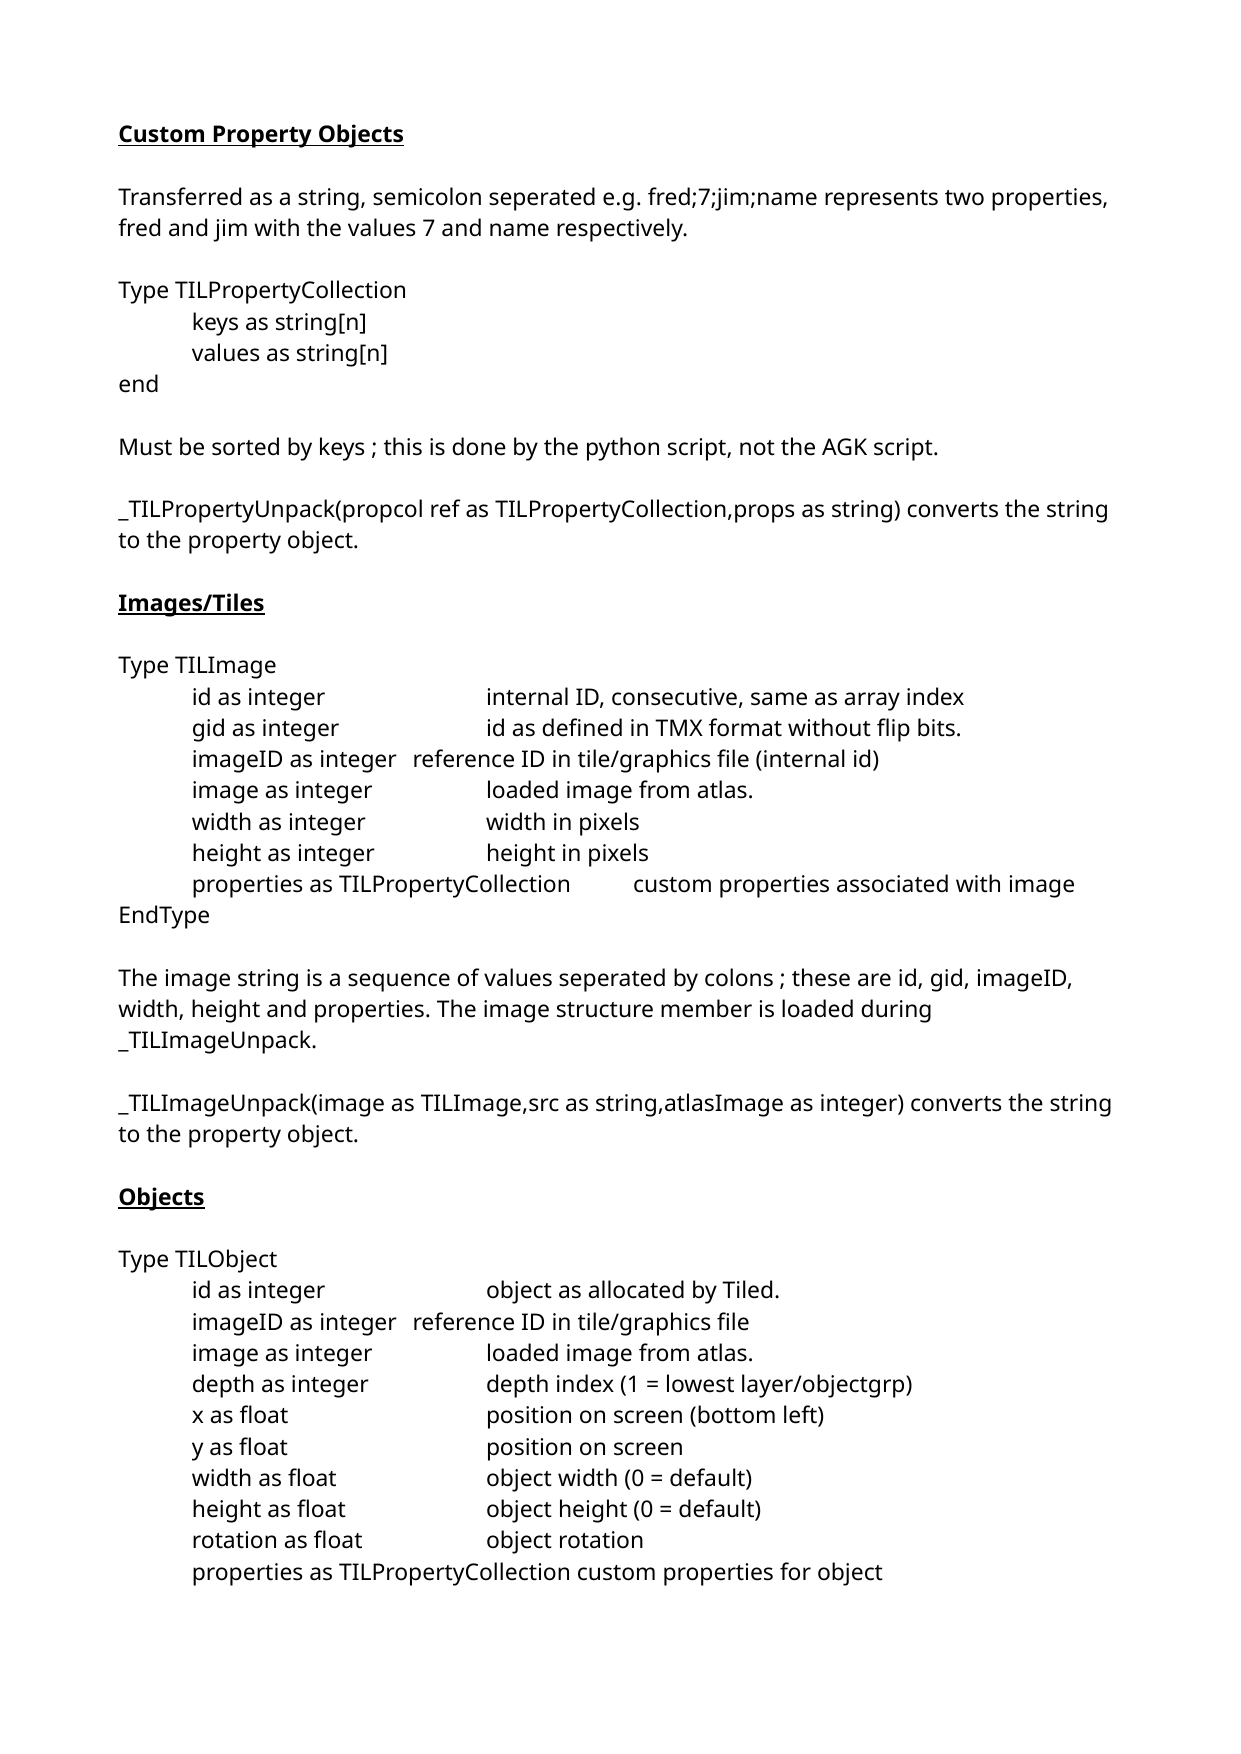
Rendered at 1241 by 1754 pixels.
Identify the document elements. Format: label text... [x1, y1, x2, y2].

text Type TILPropertyCollection [118, 274, 1122, 306]
text Type TILObject [118, 1243, 1122, 1274]
text Must be sorted by keys ; this is done by the python script, not the AGK script. [118, 431, 1122, 462]
text height as integer height in pixels [118, 837, 1122, 868]
text image as integer loaded image from atlas. [118, 774, 1122, 806]
text The image string is a sequence of values seperated by colons ; these are id, gid, imageID, width, height and properties. The image structure member is loaded during _TILImageUnpack. [118, 962, 1122, 1056]
text Type TILImage [118, 649, 1122, 681]
text properties as TILPropertyCollection custom properties for object [118, 1556, 1122, 1587]
text gid as integer id as defined in TMX format without flip bits. [118, 712, 1122, 743]
text rotation as float object rotation [118, 1524, 1122, 1556]
text x as float position on screen (bottom left) [118, 1399, 1122, 1431]
text imageID as integer reference ID in tile/graphics file [118, 1306, 1122, 1337]
text EndType [118, 899, 1122, 931]
text id as integer internal ID, consecutive, same as array index [118, 681, 1122, 712]
text _TILPropertyUnpack(propcol ref as TILPropertyCollection,props as string) converts the string to the property object. [118, 493, 1122, 556]
text values as string[n] [118, 337, 1122, 368]
text image as integer loaded image from atlas. [118, 1337, 1122, 1368]
text Images/Tiles [118, 587, 1122, 618]
text keys as string[n] [118, 306, 1122, 337]
text Objects [118, 1181, 1122, 1212]
text depth as integer depth index (1 = lowest layer/objectgrp) [118, 1368, 1122, 1399]
text Transferred as a string, semicolon seperated e.g. fred;7;jim;name represents two properties, fred and jim with the values 7 and name respectively. [118, 181, 1122, 243]
text y as float position on screen [118, 1431, 1122, 1462]
text imageID as integer reference ID in tile/graphics file (internal id) [118, 743, 1122, 774]
text id as integer object as allocated by Tiled. [118, 1274, 1122, 1306]
text _TILImageUnpack(image as TILImage,src as string,atlasImage as integer) converts the string to the property object. [118, 1087, 1122, 1149]
text height as float object height (0 = default) [118, 1493, 1122, 1524]
text width as float object width (0 = default) [118, 1462, 1122, 1493]
text end [118, 368, 1122, 399]
text width as integer width in pixels [118, 806, 1122, 837]
text Custom Property Objects [118, 118, 1122, 149]
text properties as TILPropertyCollection custom properties associated with image [118, 868, 1122, 899]
